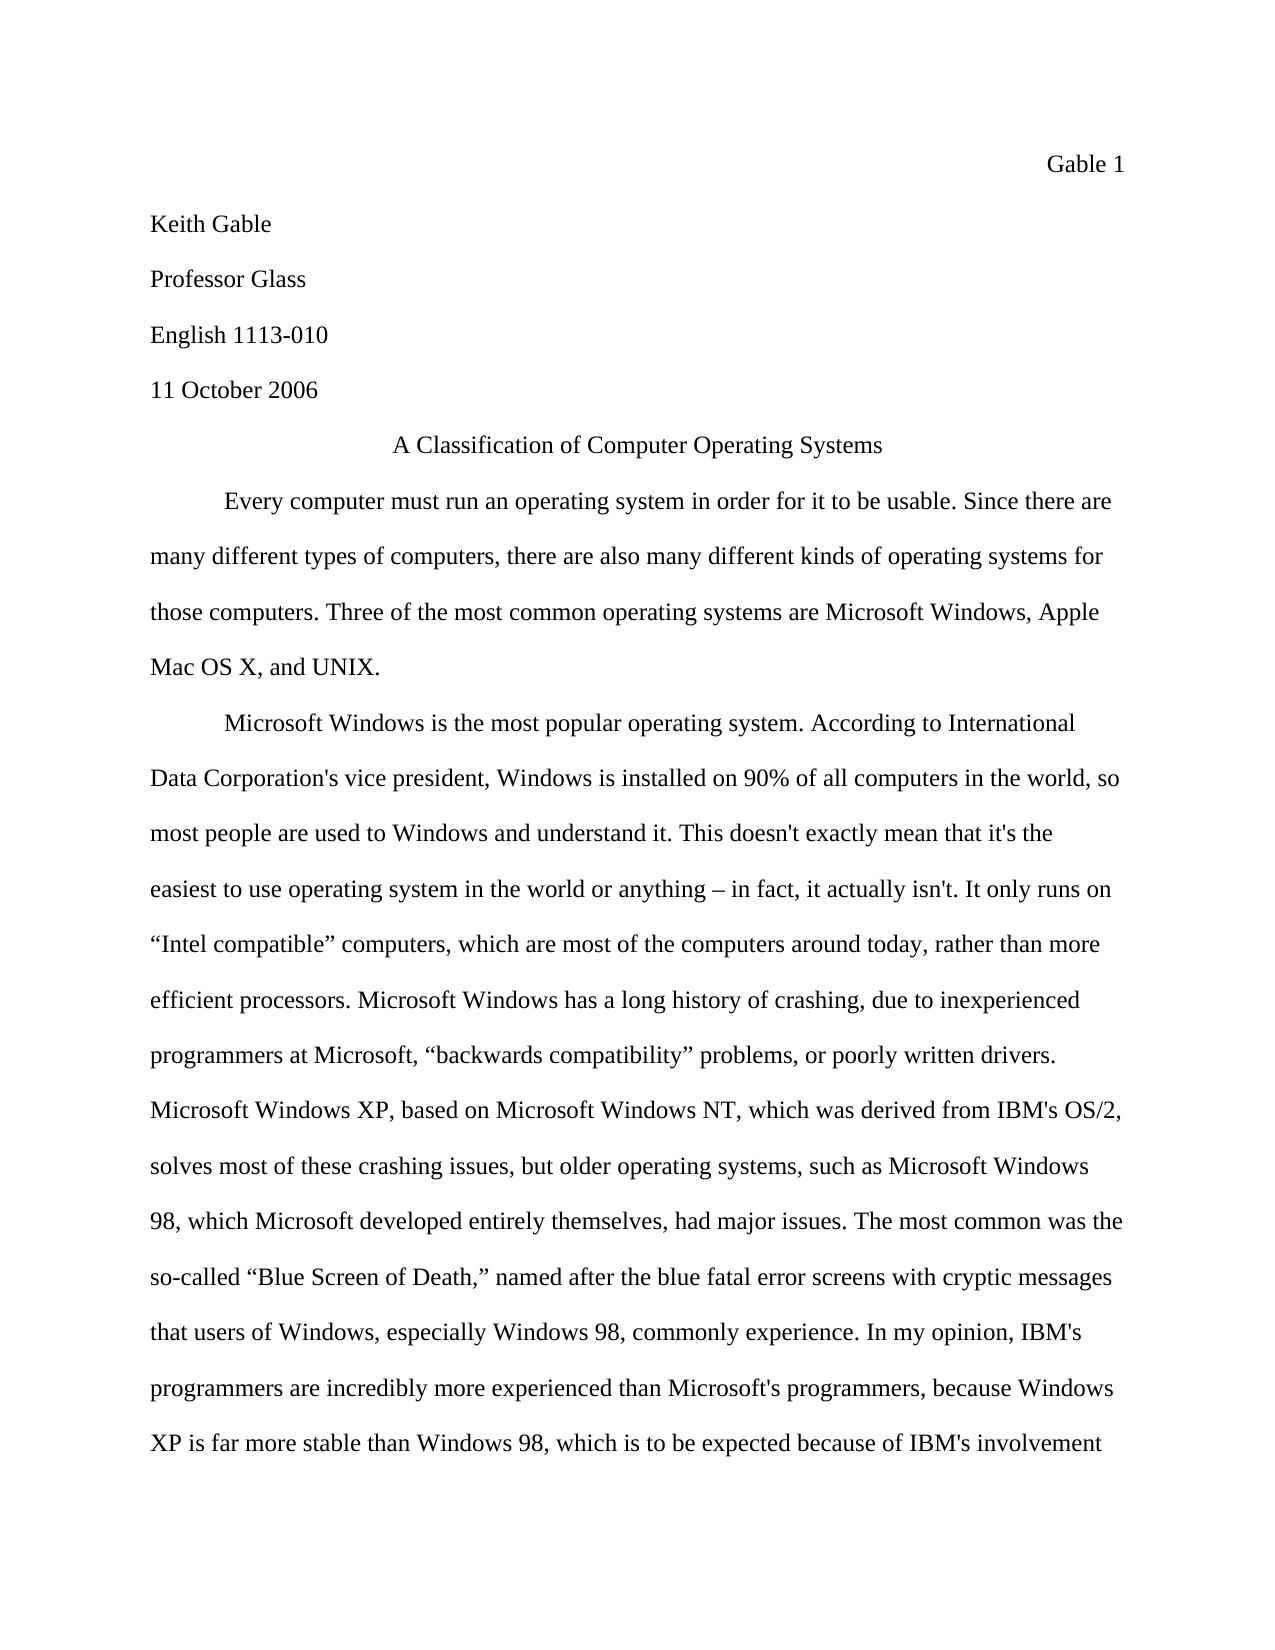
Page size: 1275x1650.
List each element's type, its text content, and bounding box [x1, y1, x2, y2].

text Every computer must run an operating system in order for it to be usable. Since there are many different types of computers, there are also many different kinds of operating systems for those computers. Three of the most common operating systems are Microsoft Windows, Apple Mac OS X, and UNIX. [150, 487, 1125, 681]
text English 1113-010 [150, 321, 1125, 348]
text Microsoft Windows is the most popular operating system. According to International Data Corporation's vice president, Windows is installed on 90% of all computers in the world, so most people are used to Windows and understand it. This doesn't exactly mean that it's the easiest to use operating system in the world or anything – in fact, it actually isn't. It only runs on “Intel compatible” computers, which are most of the computers around today, rather than more efficient processors. Microsoft Windows has a long history of crashing, due to inexperienced programmers at Microsoft, “backwards compatibility” problems, or poorly written drivers. Microsoft Windows XP, based on Microsoft Windows NT, which was derived from IBM's OS/2, solves most of these crashing issues, but older operating systems, such as Microsoft Windows 98, which Microsoft developed entirely themselves, had major issues. The most common was the so-called “Blue Screen of Death,” named after the blue fatal error screens with cryptic messages that users of Windows, especially Windows 98, commonly experience. In my opinion, IBM's programmers are incredibly more experienced than Microsoft's programmers, because Windows XP is far more stable than Windows 98, which is to be expected because of IBM's involvement [150, 709, 1125, 1457]
text Professor Glass [150, 265, 1125, 293]
text 11 October 2006 [150, 376, 1125, 404]
text A Classification of Computer Operating Systems [150, 432, 1125, 459]
text Keith Gable [150, 210, 1125, 238]
